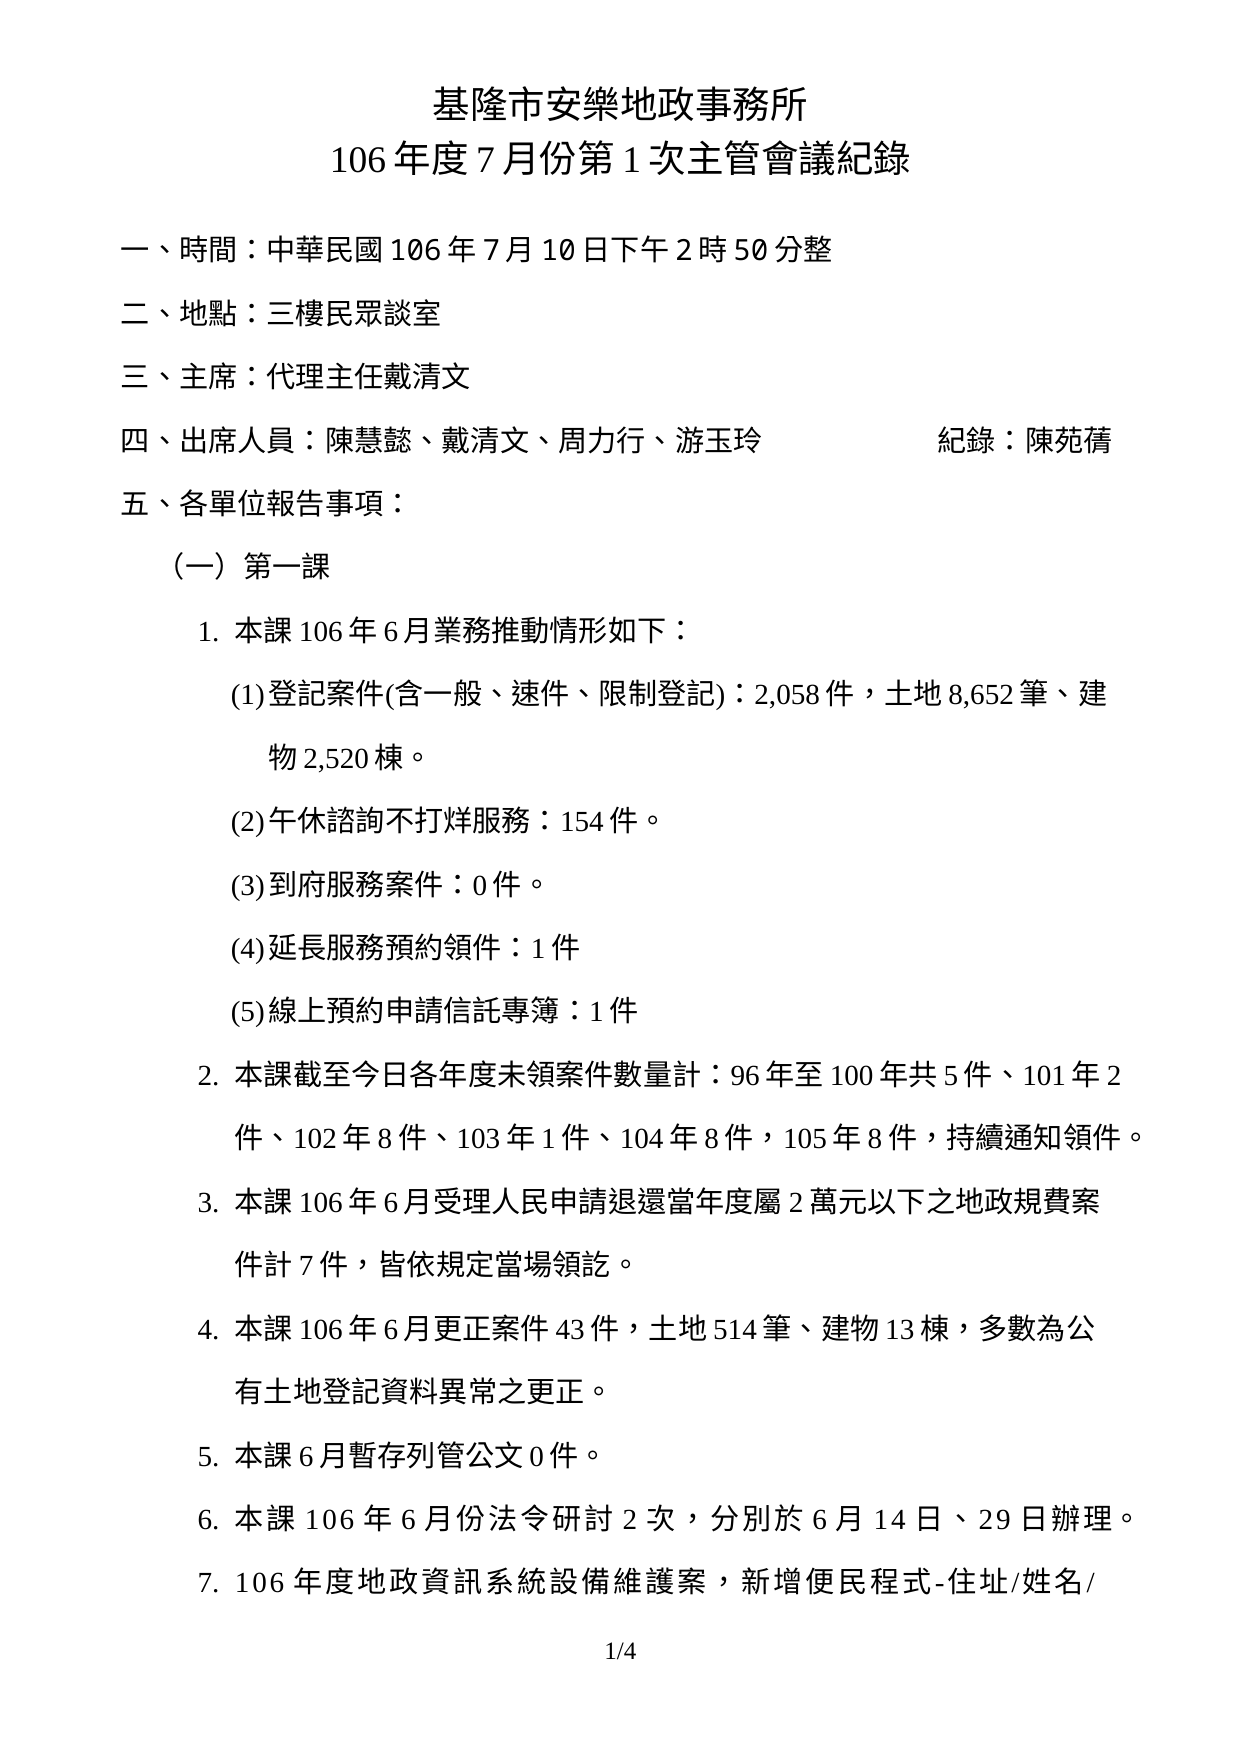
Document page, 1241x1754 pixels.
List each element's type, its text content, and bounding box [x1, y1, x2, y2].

list 本課截至今日各年度未領案件數量計：96年至100年共5件、101年2件、102年8件、103年1件、104年8件，105年8件，持續通知領件。 [197, 1051, 1122, 1157]
list 本課6月暫存列管公文0件。 [197, 1432, 1122, 1474]
text 基隆市安樂地政事務所 [118, 75, 1122, 129]
list 各單位報告事項： [119, 481, 1122, 523]
list 本課106年6月受理人民申請退還當年度屬2萬元以下之地政規費案件計7件，皆依規定當場領訖。 [197, 1178, 1122, 1284]
list 登記案件(含一般、速件、限制登記)：2,058件，土地8,652筆、建物2,520棟。 [231, 671, 1122, 777]
list 主席：代理主任戴清文 [119, 354, 1122, 396]
list 本課106年6月份法令研討2次，分別於6月14日、29日辦理。 [197, 1496, 1122, 1538]
list 線上預約申請信託專簿：1件 [231, 988, 1122, 1030]
list 本課106年6月更正案件43件，土地514筆、建物13棟，多數為公有土地登記資料異常之更正。 [197, 1305, 1122, 1411]
list 午休諮詢不打烊服務：154件。 [231, 798, 1122, 840]
list 時間：中華民國106年7月10日下午2時50分整 [119, 227, 1122, 269]
list 地點：三樓民眾談室 [119, 290, 1122, 332]
text 106年度7月份第1次主管會議紀錄 [118, 129, 1122, 183]
list 延長服務預約領件：1件 [231, 924, 1122, 967]
list 106年度地政資訊系統設備維護案，新增便民程式-住址/姓名/ [197, 1559, 1122, 1601]
list 出席人員：陳慧懿、戴清文、周力行、游玉玲 紀錄：陳苑蒨 [119, 417, 1122, 459]
list 第一課 [156, 544, 1122, 586]
list 本課106年6月業務推動情形如下： [197, 607, 1122, 650]
list 到府服務案件：0件。 [231, 861, 1122, 903]
